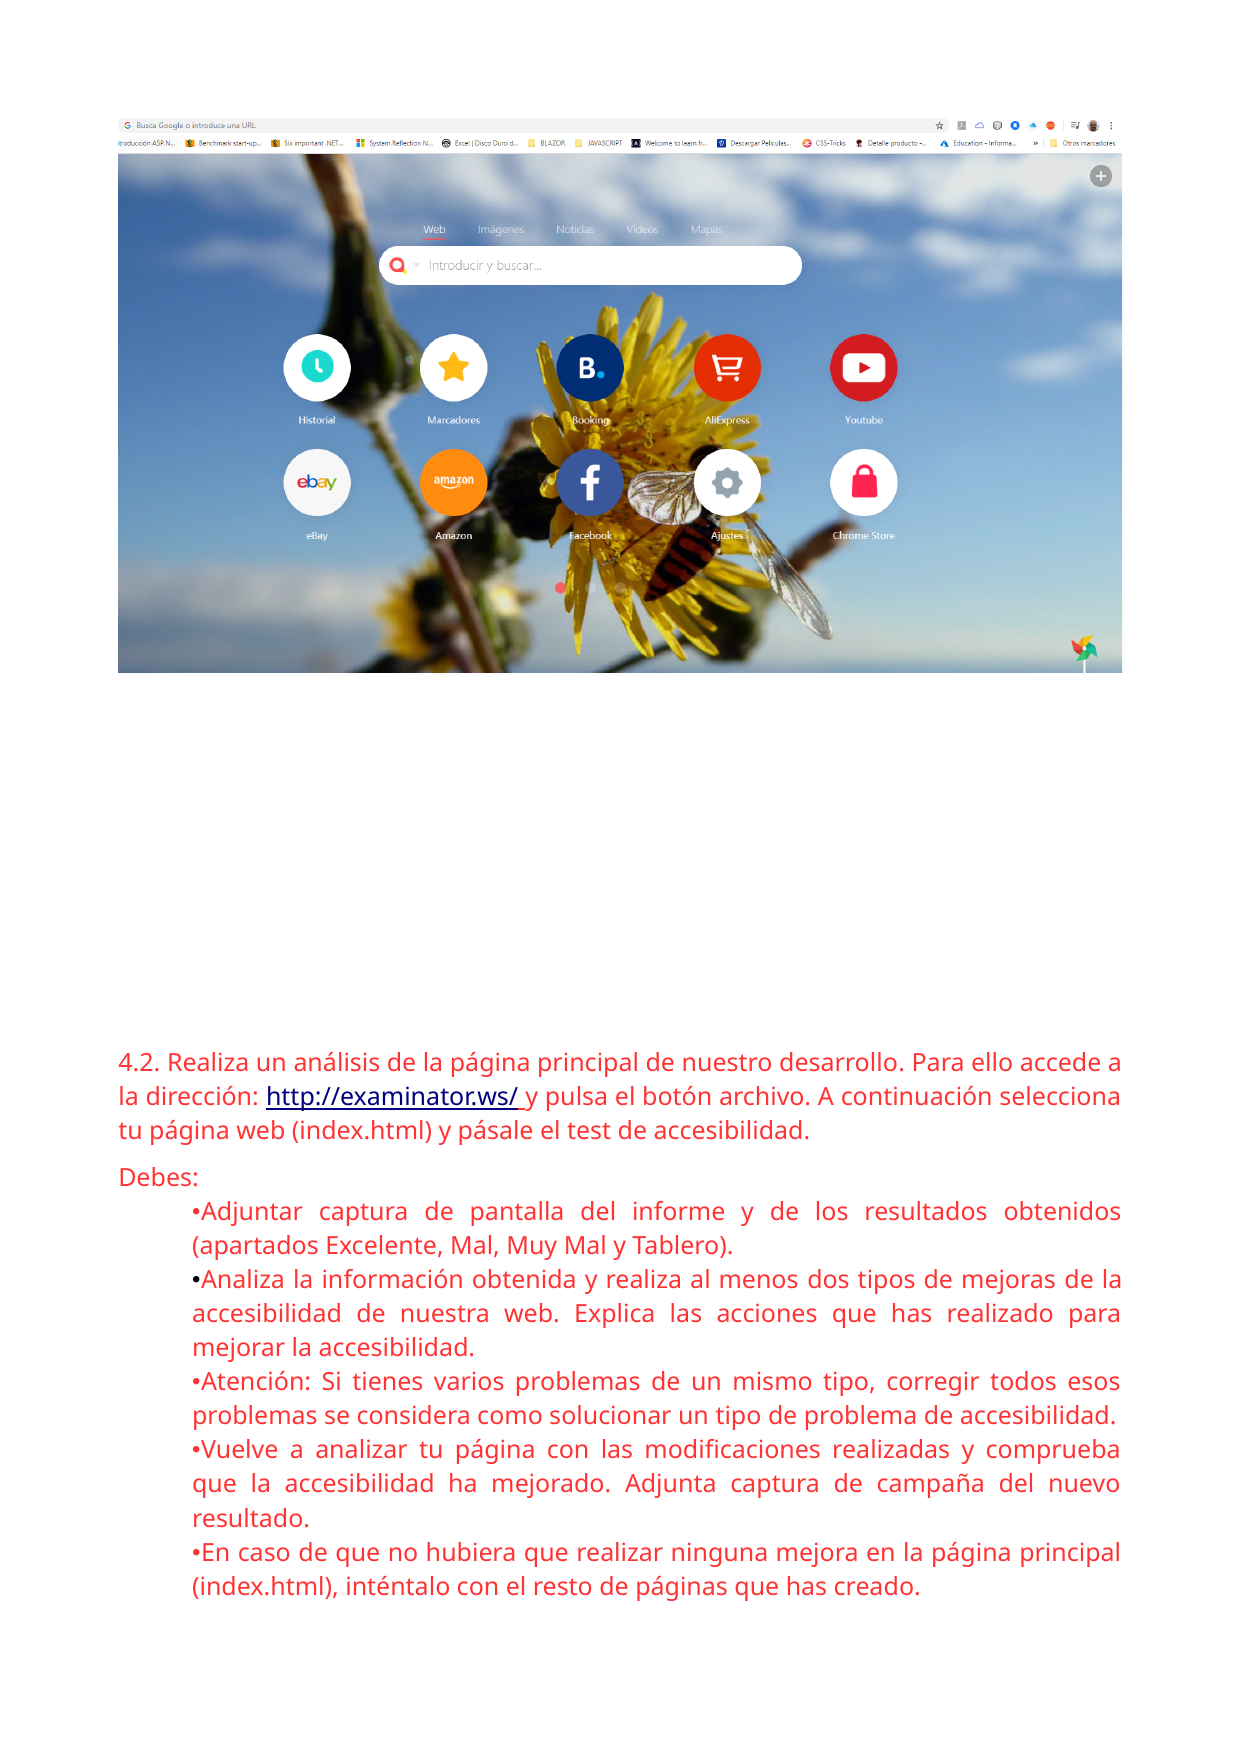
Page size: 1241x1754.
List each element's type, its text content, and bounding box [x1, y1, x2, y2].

list Vuelve a analizar tu página con las modificaciones realizadas y comprueba que la accesibilidad ha mejorado. Adjunta captura de campaña del nuevo resultado. [118, 1432, 1122, 1534]
list Adjuntar captura de pantalla del informe y de los resultados obtenidos (apartados Excelente, Mal, Muy Mal y Tablero). [118, 1194, 1122, 1262]
picture [118, 118, 1123, 673]
text 4.2. Realiza un análisis de la página principal de nuestro desarrollo. Para ello accede a la dirección: http://examinator.ws/ y pulsa el botón archivo. A continuación selecciona tu página web (index.html) y pásale el test de accesibilidad. [118, 1045, 1122, 1147]
text Debes: [118, 1159, 1122, 1194]
list En caso de que no hubiera que realizar ninguna mejora en la página principal (index.html), inténtalo con el resto de páginas que has creado. [118, 1534, 1122, 1602]
list Atención: Si tienes varios problemas de un mismo tipo, corregir todos esos problemas se considera como solucionar un tipo de problema de accesibilidad. [118, 1364, 1122, 1432]
list Analiza la información obtenida y realiza al menos dos tipos de mejoras de la accesibilidad de nuestra web. Explica las acciones que has realizado para mejorar la accesibilidad. [118, 1262, 1122, 1364]
